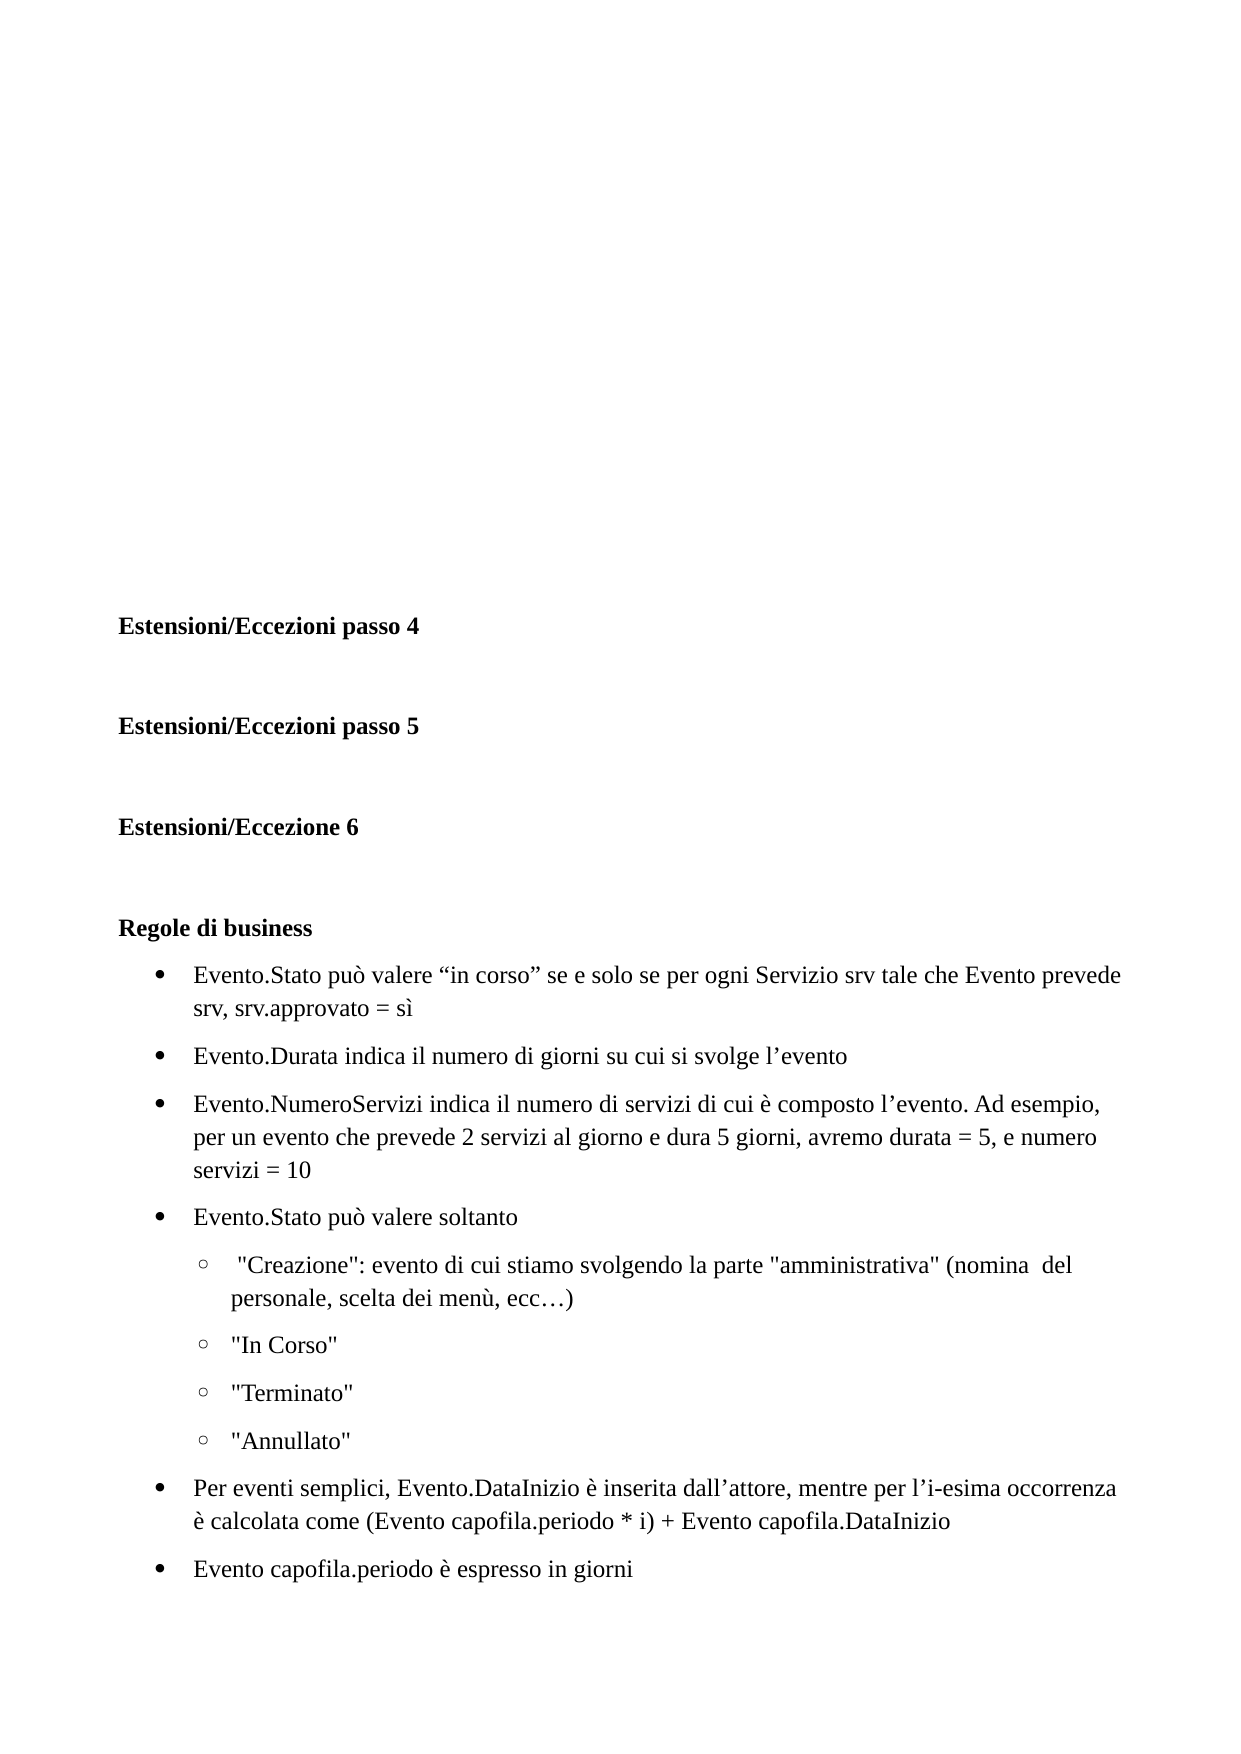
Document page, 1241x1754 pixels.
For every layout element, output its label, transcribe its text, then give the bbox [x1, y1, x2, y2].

list "In Corso" [193, 1331, 1122, 1359]
text Regole di business [118, 913, 1122, 942]
text Estensioni/Eccezione 6 [118, 812, 1122, 841]
list Evento.Durata indica il numero di giorni su cui si svolge l’evento [156, 1041, 1122, 1070]
list Evento.Stato può valere soltanto [156, 1202, 1122, 1231]
list Evento.Stato può valere “in corso” se e solo se per ogni Servizio srv tale che Evento prevede srv, srv.approvato = sì [156, 961, 1122, 1022]
list "Terminato" [193, 1378, 1122, 1407]
text Estensioni/Eccezioni passo 5 [118, 711, 1122, 740]
list Evento capofila.periodo è espresso in giorni [156, 1554, 1122, 1583]
list Evento.NumeroServizi indica il numero di servizi di cui è composto l’evento. Ad esempio, per un evento che prevede 2 servizi al giorno e dura 5 giorni, avremo durata = 5, e numero servizi = 10 [156, 1089, 1122, 1183]
list "Annullato" [193, 1426, 1122, 1454]
list "Creazione": evento di cui stiamo svolgendo la parte "amministrativa" (nomina del personale, scelta dei menù, ecc…) [193, 1250, 1122, 1312]
text Estensioni/Eccezioni passo 4 [118, 611, 1122, 639]
list Per eventi semplici, Evento.DataInizio è inserita dall’attore, mentre per l’i-esima occorrenza è calcolata come (Evento capofila.periodo * i) + Evento capofila.DataInizio [156, 1473, 1122, 1535]
